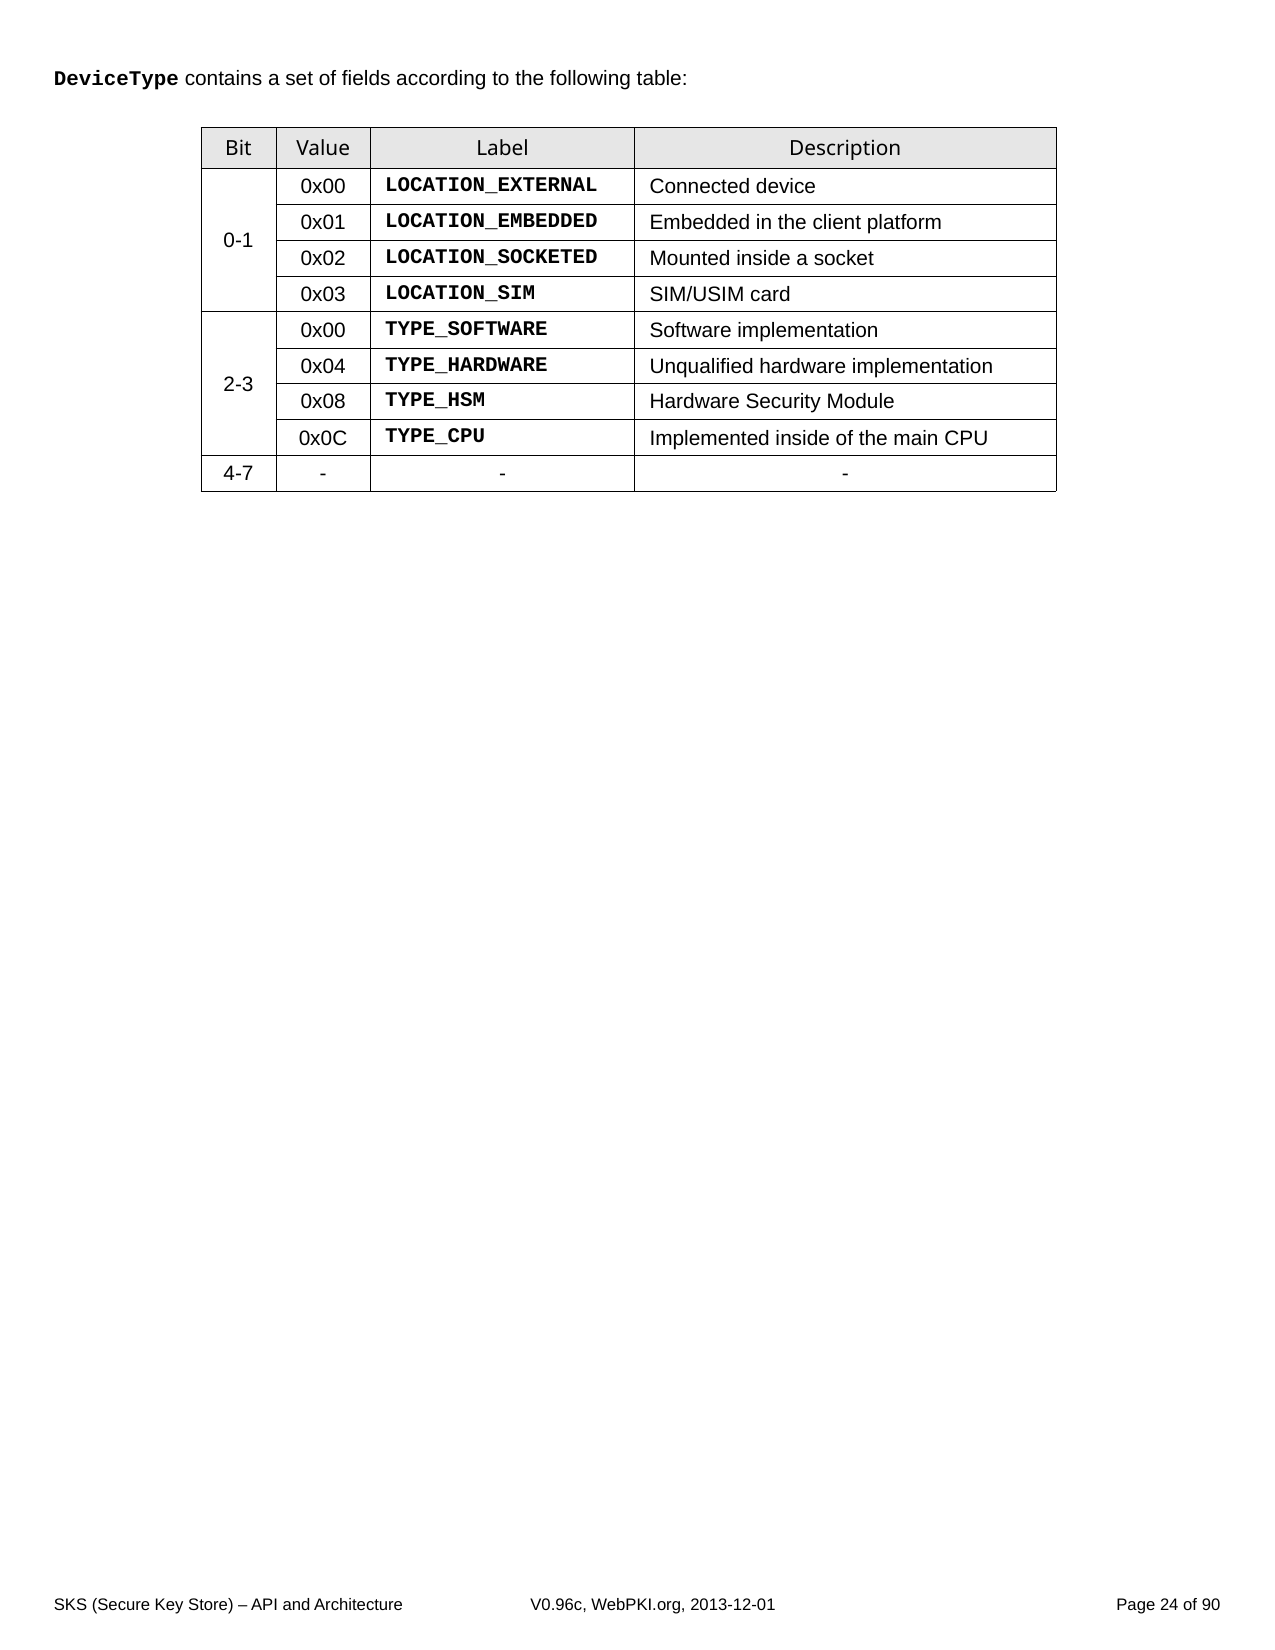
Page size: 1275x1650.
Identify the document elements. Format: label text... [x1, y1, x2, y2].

table_cell Software implementation [635, 312, 1056, 347]
table_cell - [371, 456, 634, 491]
table_header Bit [202, 128, 276, 168]
table_cell 0x03 [277, 277, 370, 311]
table_cell LOCATION_SIM [371, 277, 634, 311]
table_cell SIM/USIM card [635, 277, 1056, 311]
table_cell Connected device [635, 169, 1056, 204]
table_cell 0x04 [277, 349, 370, 383]
table_cell TYPE_HARDWARE [371, 349, 634, 383]
table_cell 0x00 [277, 169, 370, 204]
table_cell 0x00 [277, 312, 370, 347]
table_cell 0‑1 [202, 169, 276, 311]
table_cell Unqualified hardware implementation [635, 349, 1056, 383]
table_cell TYPE_HSM [371, 384, 634, 419]
table_cell Embedded in the client platform [635, 205, 1056, 239]
table_cell Hardware Security Module [635, 384, 1056, 419]
table_cell LOCATION_EMBEDDED [371, 205, 634, 239]
table_cell 0x01 [277, 205, 370, 239]
table_cell 0x08 [277, 384, 370, 419]
table_cell Implemented inside of the main CPU [635, 420, 1056, 455]
table_cell LOCATION_SOCKETED [371, 241, 634, 276]
table_cell Mounted inside a socket [635, 241, 1056, 276]
text DeviceType contains a set of fields according to the following table: [54, 66, 1221, 116]
table_cell TYPE_SOFTWARE [371, 312, 634, 347]
table_cell - [277, 456, 370, 491]
table_header Description [635, 128, 1056, 168]
table_cell 2‑3 [202, 312, 276, 455]
table_header Label [371, 128, 634, 168]
table_header Value [277, 128, 370, 168]
table_cell 0x0C [277, 420, 370, 455]
table_cell 4‑7 [202, 456, 276, 491]
table_cell 0x02 [277, 241, 370, 276]
table_cell LOCATION_EXTERNAL [371, 169, 634, 204]
table_cell - [635, 456, 1056, 491]
table_cell TYPE_CPU [371, 420, 634, 455]
